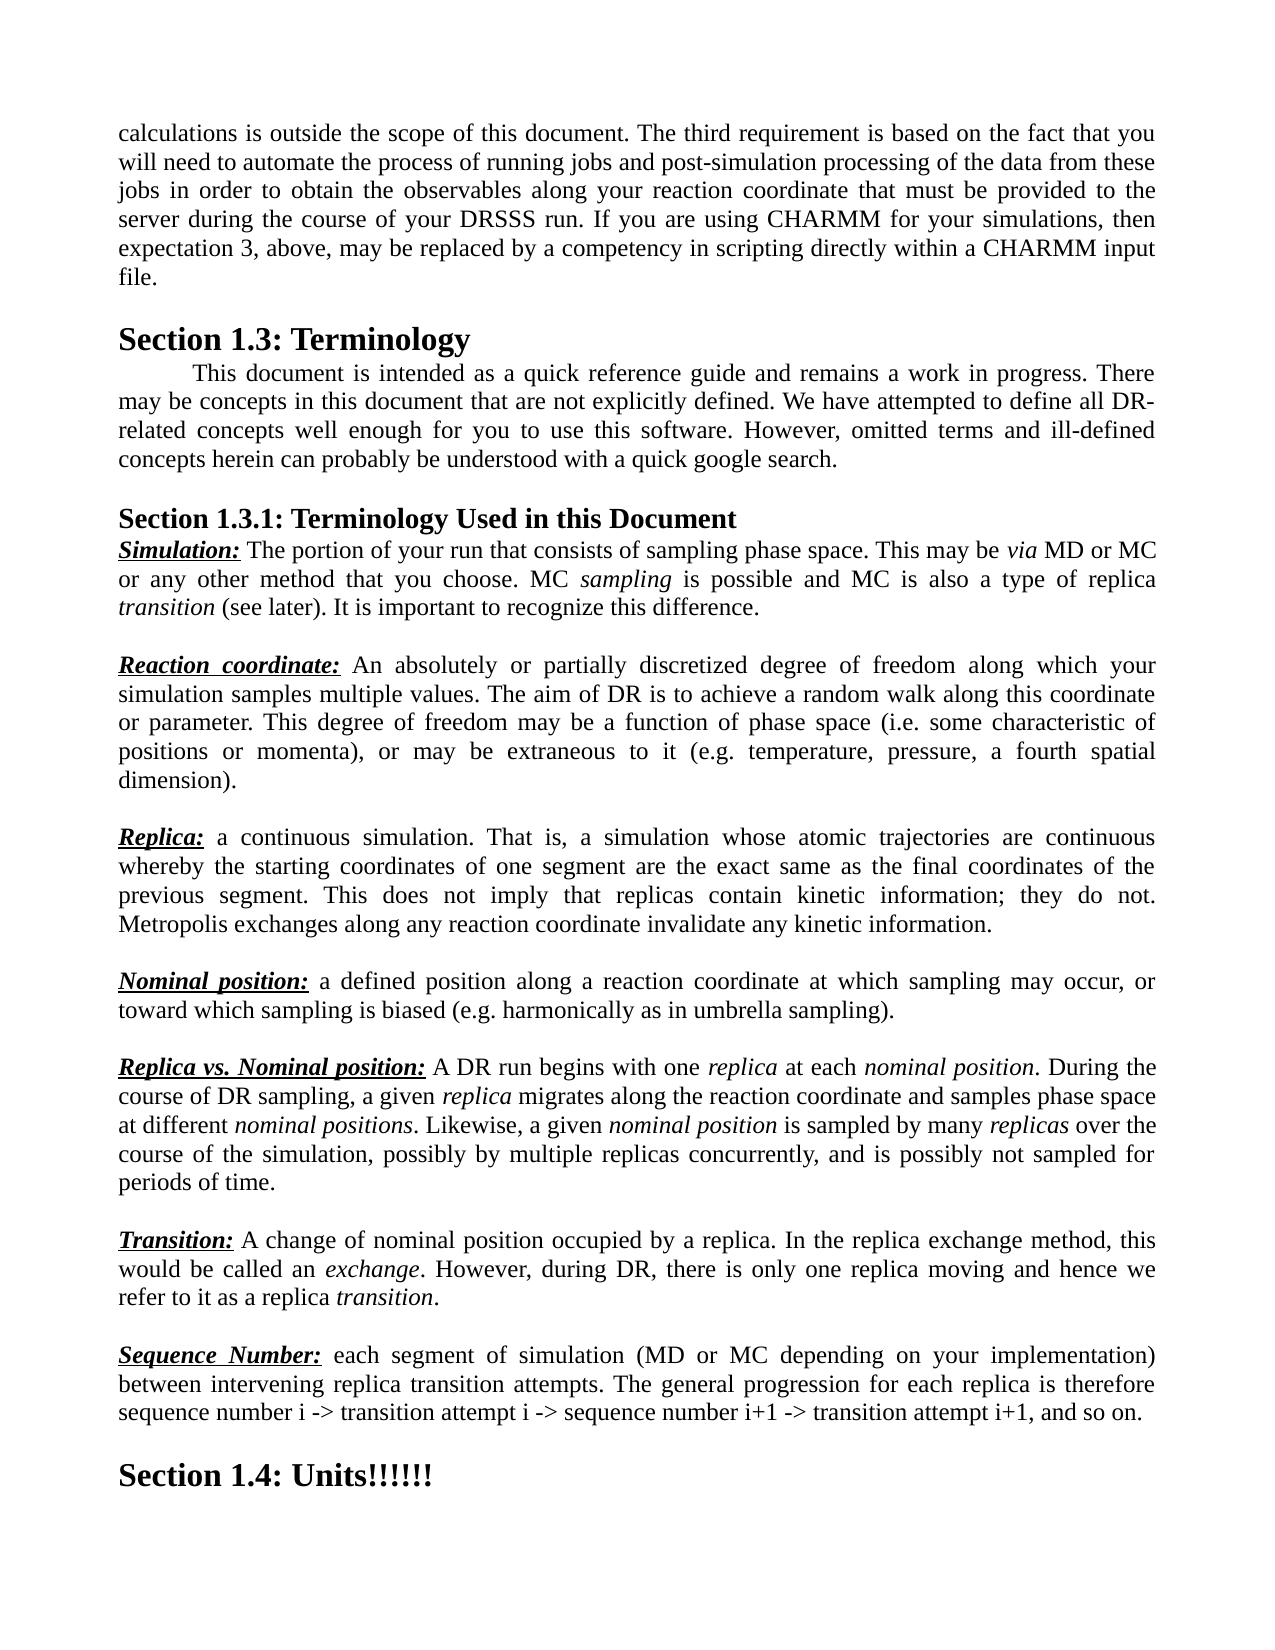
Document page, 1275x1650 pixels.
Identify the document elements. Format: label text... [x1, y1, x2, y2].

text Replica: a continuous simulation. That is, a simulation whose atomic trajectories are continuous whereby the starting coordinates of one segment are the exact same as the final coordinates of the previous segment. This does not imply that replicas contain kinetic information; they do not. Metropolis exchanges along any reaction coordinate invalidate any kinetic information. [118, 822, 1157, 937]
text Transition: A change of nominal position occupied by a replica. In the replica exchange method, this would be called an exchange. However, during DR, there is only one replica moving and hence we refer to it as a replica transition. [118, 1225, 1157, 1311]
text Section 1.3: Terminology [118, 319, 1157, 358]
text Replica vs. Nominal position: A DR run begins with one replica at each nominal position. During the course of DR sampling, a given replica migrates along the reaction coordinate and samples phase space at different nominal positions. Likewise, a given nominal position is sampled by many replicas over the course of the simulation, possibly by multiple replicas concurrently, and is possibly not sampled for periods of time. [118, 1052, 1157, 1196]
text Simulation: The portion of your run that consists of sampling phase space. This may be via MD or MC or any other method that you choose. MC sampling is possible and MC is also a type of replica transition (see later). It is important to recognize this difference. [118, 535, 1157, 621]
text Section 1.3.1: Terminology Used in this Document [118, 501, 1157, 535]
text Sequence Number: each segment of simulation (MD or MC depending on your implementation) between intervening replica transition attempts. The general progression for each replica is therefore sequence number i -> transition attempt i -> sequence number i+1 -> transition attempt i+1, and so on. [118, 1340, 1157, 1426]
text Section 1.4: Units!!!!!! [118, 1455, 1157, 1493]
text This document is intended as a quick reference guide and remains a work in progress. There may be concepts in this document that are not explicitly defined. We have attempted to define all DR-related concepts well enough for you to use this software. However, omitted terms and ill-defined concepts herein can probably be understood with a quick google search. [118, 358, 1157, 473]
text calculations is outside the scope of this document. The third requirement is based on the fact that you will need to automate the process of running jobs and post-simulation processing of the data from these jobs in order to obtain the observables along your reaction coordinate that must be provided to the server during the course of your DRSSS run. If you are using CHARMM for your simulations, then expectation 3, above, may be replaced by a competency in scripting directly within a CHARMM input file. [118, 118, 1157, 291]
text Nominal position: a defined position along a reaction coordinate at which sampling may occur, or toward which sampling is biased (e.g. harmonically as in umbrella sampling). [118, 966, 1157, 1024]
text Reaction coordinate: An absolutely or partially discretized degree of freedom along which your simulation samples multiple values. The aim of DR is to achieve a random walk along this coordinate or parameter. This degree of freedom may be a function of phase space (i.e. some characteristic of positions or momenta), or may be extraneous to it (e.g. temperature, pressure, a fourth spatial dimension). [118, 650, 1157, 794]
